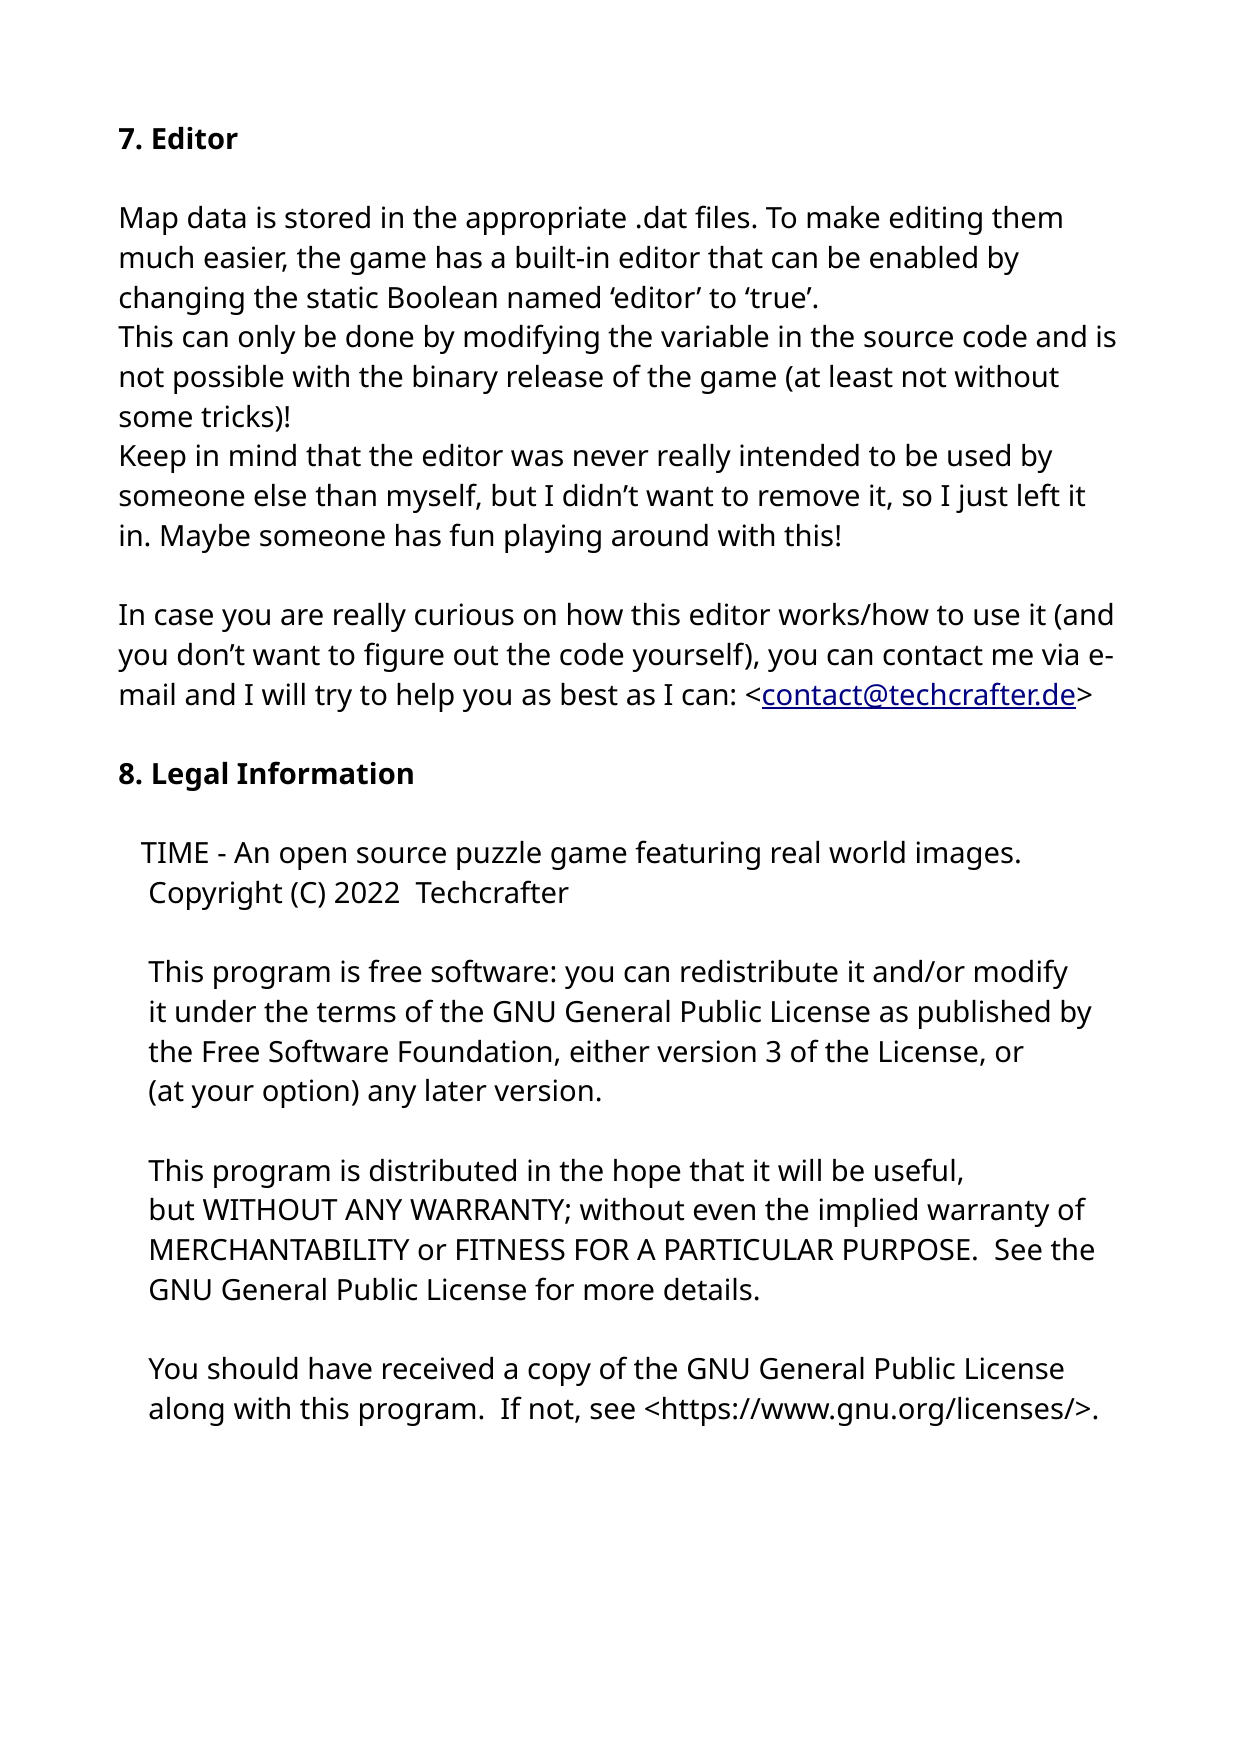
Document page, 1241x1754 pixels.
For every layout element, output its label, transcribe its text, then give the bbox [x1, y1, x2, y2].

text This program is free software: you can redistribute it and/or modify [118, 952, 1122, 991]
text Map data is stored in the appropriate .dat files. To make editing them much easier, the game has a built-in editor that can be enabled by changing the static Boolean named ‘editor’ to ‘true’. [118, 197, 1122, 317]
text but WITHOUT ANY WARRANTY; without even the implied warranty of [118, 1190, 1122, 1229]
text along with this program. If not, see <https://www.gnu.org/licenses/>. [118, 1388, 1122, 1428]
text the Free Software Foundation, either version 3 of the License, or [118, 1031, 1122, 1071]
text Copyright (C) 2022 Techcrafter [118, 872, 1122, 912]
text (at your option) any later version. [118, 1071, 1122, 1110]
text In case you are really curious on how this editor works/how to use it (and you don’t want to figure out the code yourself), you can contact me via e-mail and I will try to help you as best as I can: <contact@techcrafter.de> [118, 594, 1122, 713]
text This can only be done by modifying the variable in the source code and is not possible with the binary release of the game (at least not without some tricks)! [118, 317, 1122, 436]
text TIME - An open source puzzle game featuring real world images. [118, 832, 1122, 872]
text it under the terms of the GNU General Public License as published by [118, 991, 1122, 1031]
text You should have received a copy of the GNU General Public License [118, 1348, 1122, 1388]
text 7. Editor [118, 118, 1122, 158]
text GNU General Public License for more details. [118, 1269, 1122, 1309]
text This program is distributed in the hope that it will be useful, [118, 1150, 1122, 1190]
text 8. Legal Information [118, 753, 1122, 793]
text Keep in mind that the editor was never really intended to be used by someone else than myself, but I didn’t want to remove it, so I just left it in. Maybe someone has fun playing around with this! [118, 436, 1122, 555]
text MERCHANTABILITY or FITNESS FOR A PARTICULAR PURPOSE. See the [118, 1229, 1122, 1269]
